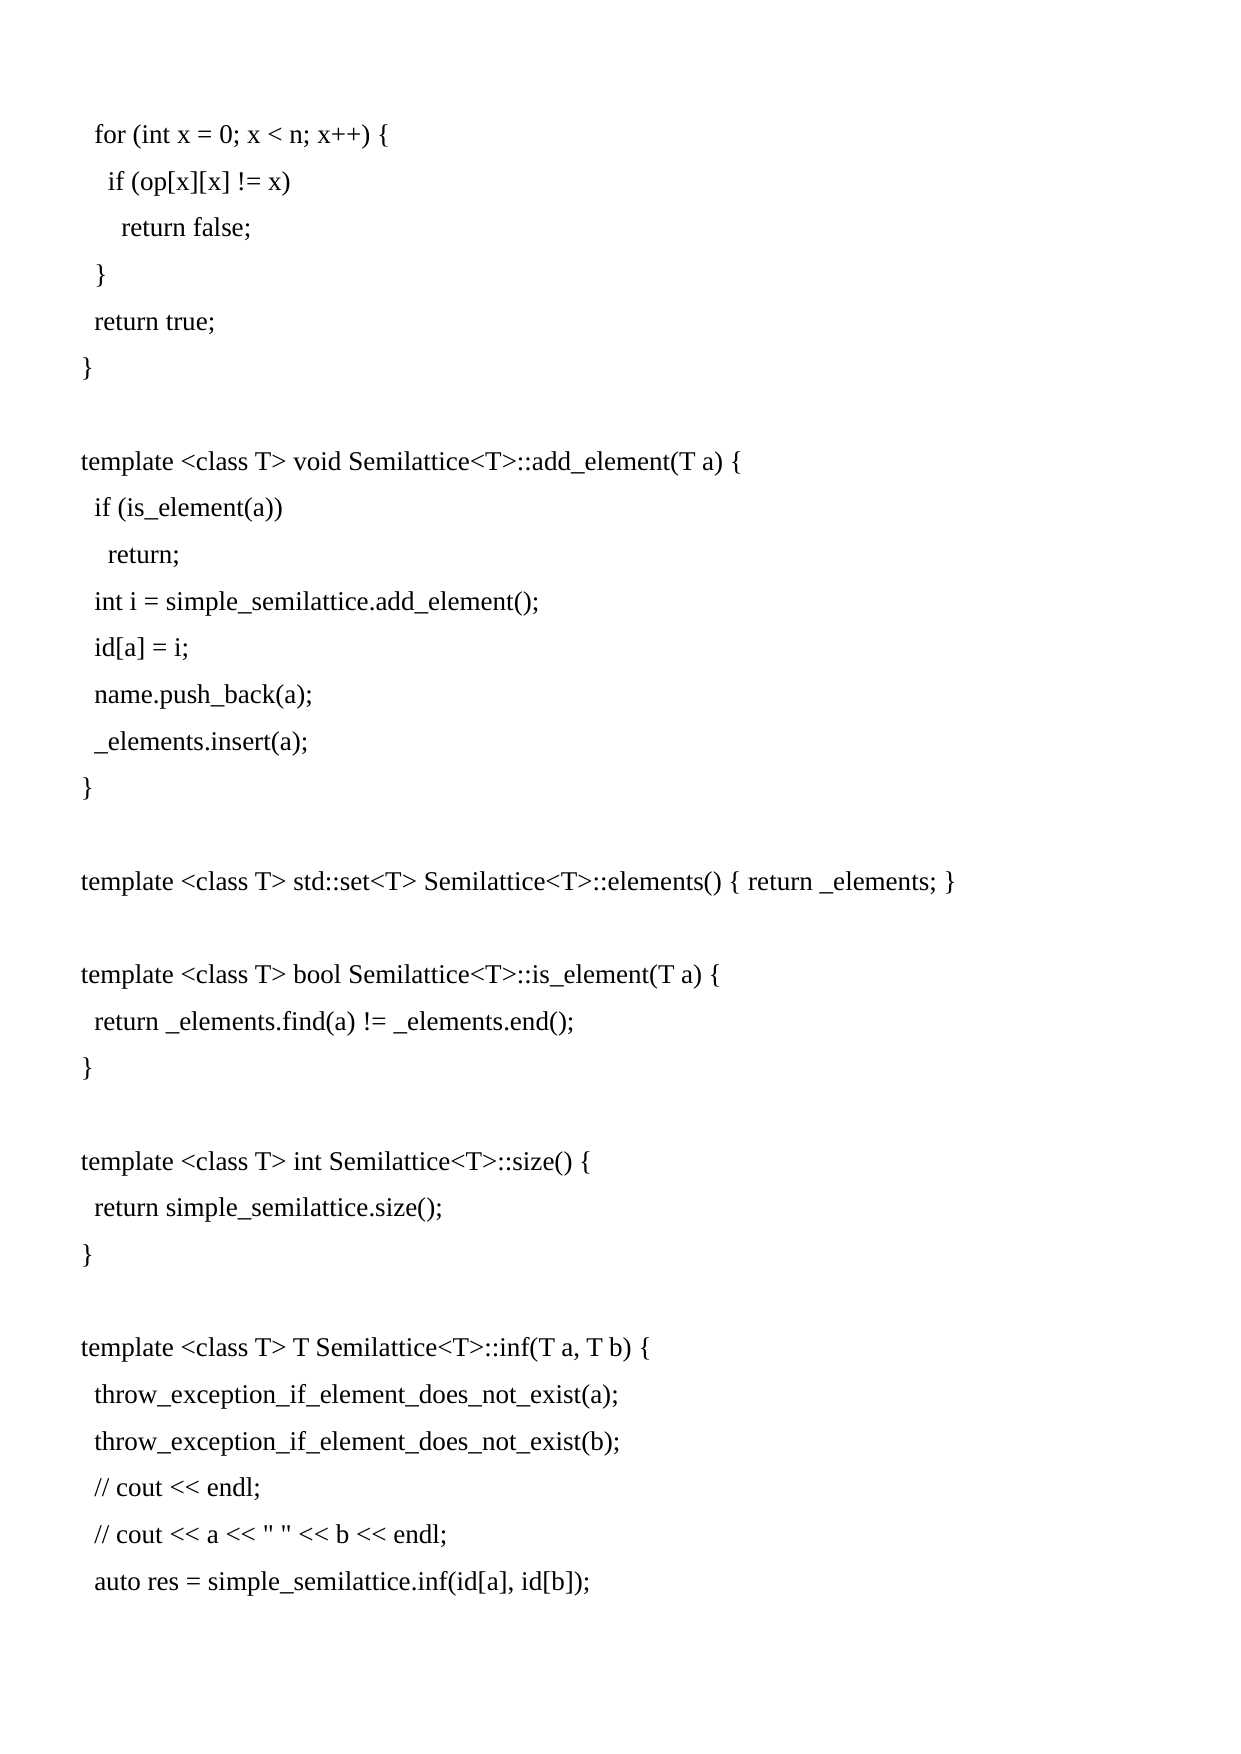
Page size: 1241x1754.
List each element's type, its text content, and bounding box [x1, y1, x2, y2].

list // cout << endl; [81, 1471, 1122, 1503]
list return false; [81, 211, 1122, 243]
list } [81, 351, 1122, 383]
list } [81, 771, 1122, 803]
list name.push_back(a); [81, 678, 1122, 709]
list return true; [81, 305, 1122, 336]
list template <class T> void Semilattice<T>::add_element(T a) { [81, 445, 1122, 476]
list template <class T> std::set<T> Semilattice<T>::elements() { return _elements; } [81, 865, 1122, 896]
list throw_exception_if_element_does_not_exist(a); [81, 1378, 1122, 1409]
list if (op[x][x] != x) [81, 165, 1122, 196]
list // cout << a << " " << b << endl; [81, 1518, 1122, 1549]
list id[a] = i; [81, 631, 1122, 663]
list template <class T> bool Semilattice<T>::is_element(T a) { [81, 958, 1122, 989]
list template <class T> int Semilattice<T>::size() { [81, 1145, 1122, 1176]
list } [81, 258, 1122, 289]
list return _elements.find(a) != _elements.end(); [81, 1005, 1122, 1036]
list return; [81, 538, 1122, 569]
list } [81, 1051, 1122, 1083]
list for (int x = 0; x < n; x++) { [81, 118, 1122, 149]
list _elements.insert(a); [81, 725, 1122, 756]
list int i = simple_semilattice.add_element(); [81, 585, 1122, 616]
list template <class T> T Semilattice<T>::inf(T a, T b) { [81, 1331, 1122, 1363]
list throw_exception_if_element_does_not_exist(b); [81, 1425, 1122, 1456]
list if (is_element(a)) [81, 491, 1122, 523]
list return simple_semilattice.size(); [81, 1191, 1122, 1223]
list } [81, 1238, 1122, 1269]
list auto res = simple_semilattice.inf(id[a], id[b]); [81, 1565, 1122, 1596]
